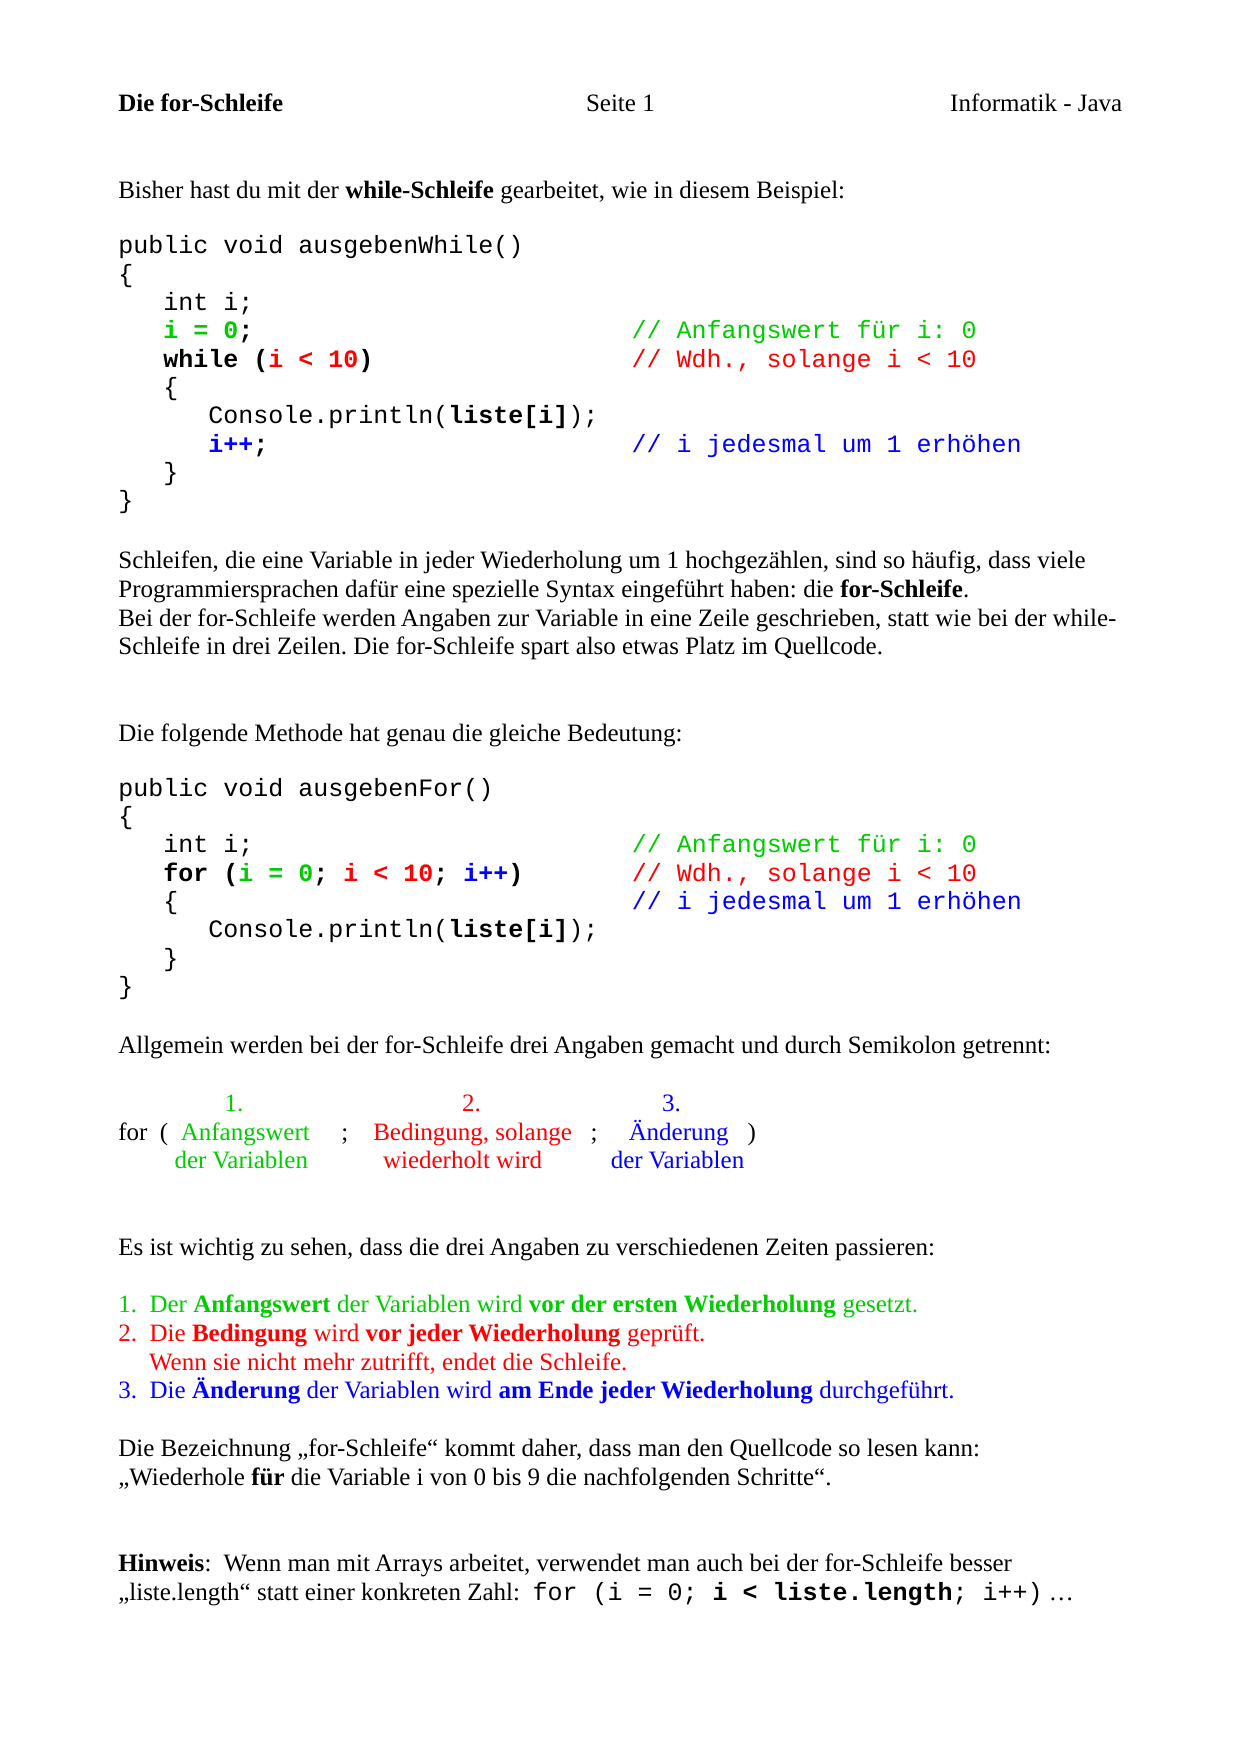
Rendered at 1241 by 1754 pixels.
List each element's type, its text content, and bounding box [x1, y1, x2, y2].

text Bisher hast du mit der while-Schleife gearbeitet, wie in diesem Beispiel: [118, 176, 1122, 204]
text 1. Der Anfangswert der Variablen wird vor der ersten Wiederholung gesetzt. [118, 1289, 1122, 1318]
text 3. Die Änderung der Variablen wird am Ende jeder Wiederholung durchgeführt. [118, 1376, 1122, 1404]
text Die Bezeichnung „for-Schleife“ kommt daher, dass man den Quellcode so lesen kann: [118, 1433, 1122, 1462]
table_header // Anfangswert für i: 0 // Wdh., solange i < 10 // i jedesmal um 1 erhöhen [632, 775, 1122, 1002]
table_header public void ausgebenWhile() { int i; i = 0; while (i < 10) { Console.println(liste[i]); i++; } } [118, 233, 631, 516]
text 2. Die Bedingung wird vor jeder Wiederholung geprüft. Wenn sie nicht mehr zutrifft, endet die Schleife. [118, 1318, 1122, 1376]
text Hinweis: Wenn man mit Arrays arbeitet, verwendet man auch bei der for-Schleife besser „liste.length“ statt einer konkreten Zahl: for (i = 0; i < liste.length; i++) … [118, 1548, 1122, 1608]
text for ( Anfangswert ; Bedingung, solange ; Änderung ) [118, 1117, 1122, 1146]
text Schleifen, die eine Variable in jeder Wiederholung um 1 hochgezählen, sind so häufig, dass viele Programmiersprachen dafür eine spezielle Syntax eingeführt haben: die for-Schleife. [118, 545, 1122, 603]
text 1. 2. 3. [118, 1088, 1122, 1117]
text Allgemein werden bei der for-Schleife drei Angaben gemacht und durch Semikolon getrennt: [118, 1031, 1122, 1059]
text Es ist wichtig zu sehen, dass die drei Angaben zu verschiedenen Zeiten passieren: [118, 1232, 1122, 1261]
text der Variablen wiederholt wird der Variablen [118, 1146, 1122, 1174]
text Die folgende Methode hat genau die gleiche Bedeutung: [118, 718, 1122, 746]
text „Wiederhole für die Variable i von 0 bis 9 die nachfolgenden Schritte“. [118, 1462, 1122, 1491]
text Bei der for-Schleife werden Angaben zur Variable in eine Zeile geschrieben, statt wie bei der while-Schleife in drei Zeilen. Die for-Schleife spart also etwas Platz im Quellcode. [118, 603, 1122, 660]
table_header // Anfangswert für i: 0 // Wdh., solange i < 10 // i jedesmal um 1 erhöhen [631, 233, 1122, 516]
table_header public void ausgebenFor() { int i; for (i = 0; i < 10; i++) { Console.println(liste[i]); } } [118, 775, 632, 1002]
